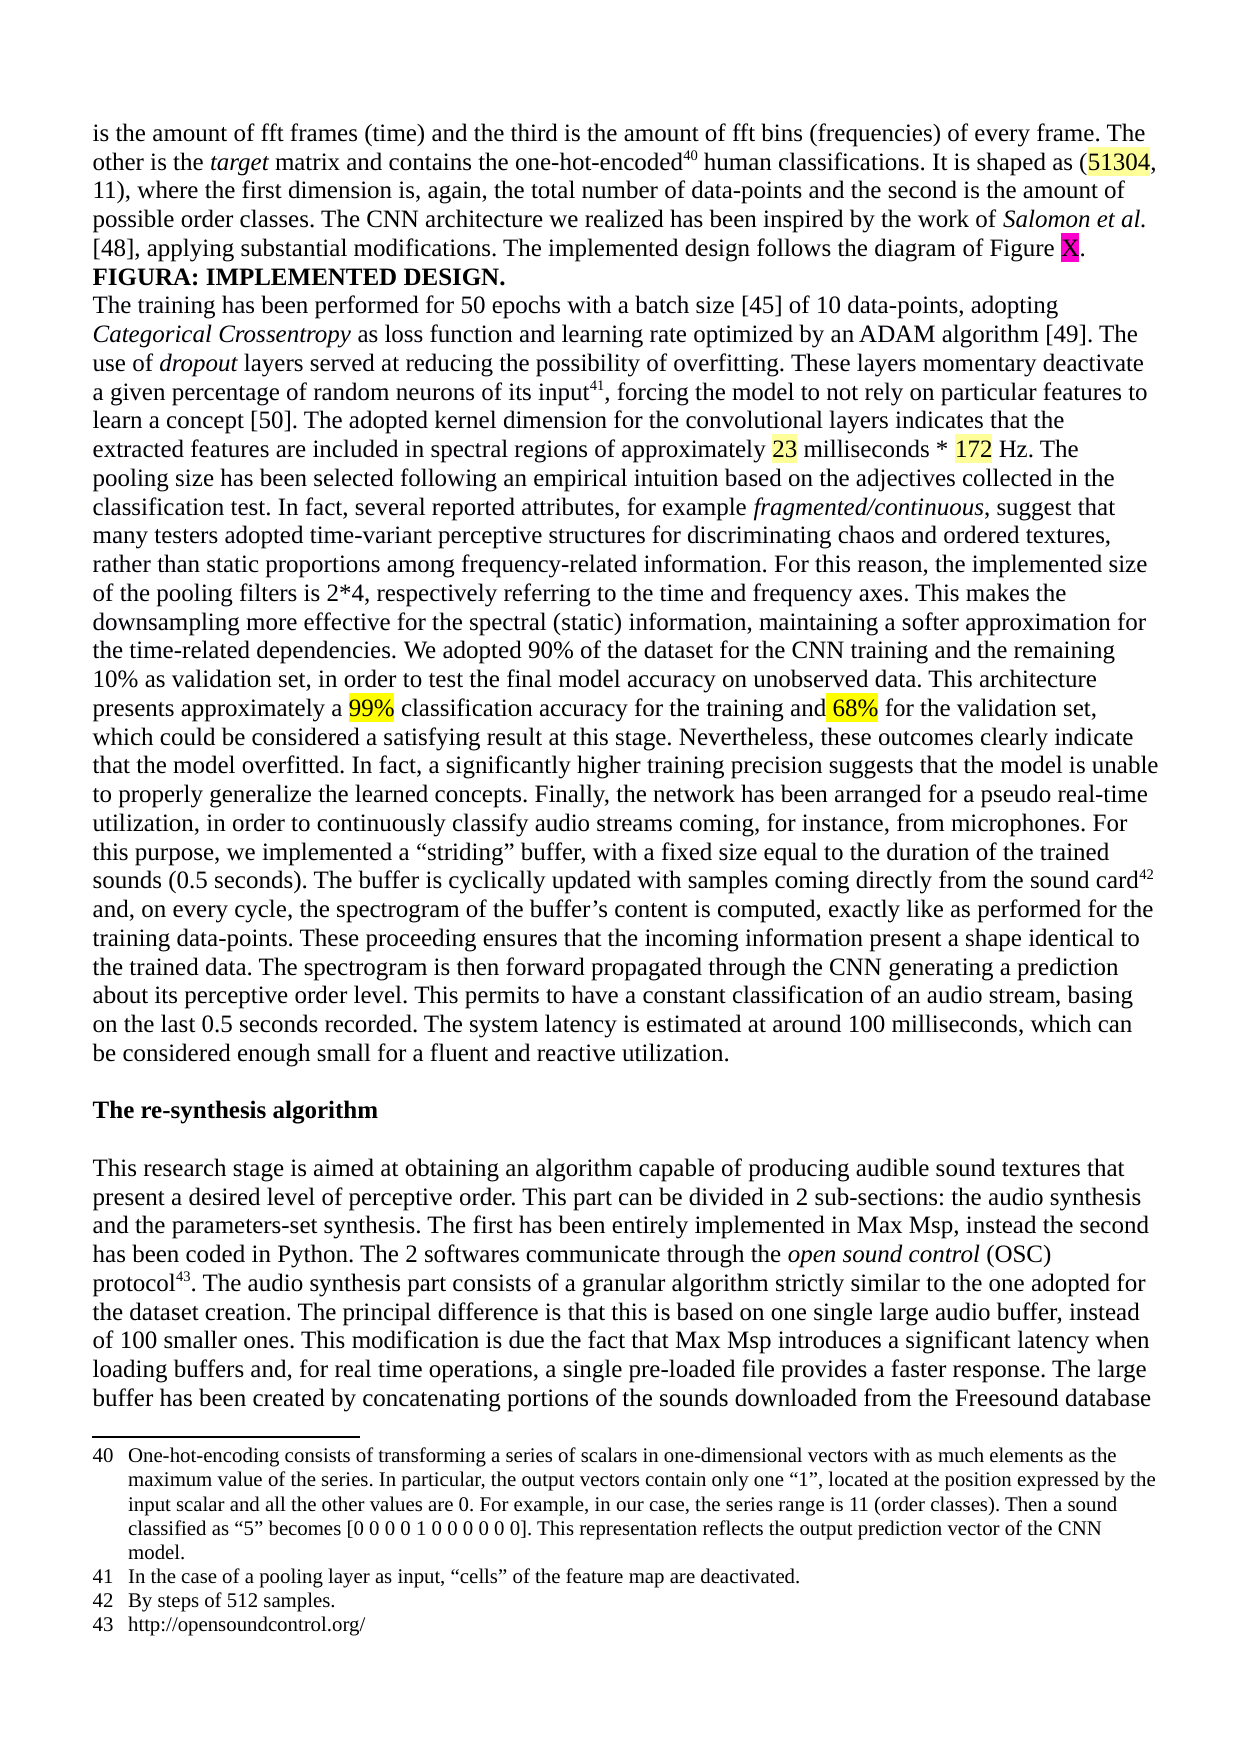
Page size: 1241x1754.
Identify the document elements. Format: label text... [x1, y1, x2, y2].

text This research stage is aimed at obtaining an algorithm capable of producing audible sound textures that present a desired level of perceptive order. This part can be divided in 2 sub-sections: the audio synthesis and the parameters-set synthesis. The first has been entirely implemented in Max Msp, instead the second has been coded in Python. The 2 softwares communicate through the open sound control (OSC) protocol. The audio synthesis part consists of a granular algorithm strictly similar to the one adopted for the dataset creation. The principal difference is that this is based on one single large audio buffer, instead of 100 smaller ones. This modification is due the fact that Max Msp introduces a significant latency when loading buffers and, for real time operations, a single pre-loaded file provides a faster response. The large buffer has been created by concatenating portions of the sounds downloaded from the Freesound database [92, 1153, 1160, 1412]
text The training has been performed for 50 epochs with a batch size [45] of 10 data-points, adopting Categorical Crossentropy as loss function and learning rate optimized by an ADAM algorithm [49]. The use of dropout layers served at reducing the possibility of overfitting. These layers momentary deactivate a given percentage of random neurons of its input, forcing the model to not rely on particular features to learn a concept [50]. The adopted kernel dimension for the convolutional layers indicates that the extracted features are included in spectral regions of approximately 23 milliseconds * 172 Hz. The pooling size has been selected following an empirical intuition based on the adjectives collected in the classification test. In fact, several reported attributes, for example fragmented/continuous, suggest that many testers adopted time-variant perceptive structures for discriminating chaos and ordered textures, rather than static proportions among frequency-related information. For this reason, the implemented size of the pooling filters is 2*4, respectively referring to the time and frequency axes. This makes the downsampling more effective for the spectral (static) information, maintaining a softer approximation for the time-related dependencies. We adopted 90% of the dataset for the CNN training and the remaining 10% as validation set, in order to test the final model accuracy on unobserved data. This architecture presents approximately a 99% classification accuracy for the training and 68% for the validation set, which could be considered a satisfying result at this stage. Nevertheless, these outcomes clearly indicate that the model overfitted. In fact, a significantly higher training precision suggests that the model is unable to properly generalize the learned concepts. Finally, the network has been arranged for a pseudo real-time utilization, in order to continuously classify audio streams coming, for instance, from microphones. For this purpose, we implemented a “striding” buffer, with a fixed size equal to the duration of the trained sounds (0.5 seconds). The buffer is cyclically updated with samples coming directly from the sound card and, on every cycle, the spectrogram of the buffer’s content is computed, exactly like as performed for the training data-points. These proceeding ensures that the incoming information present a shape identical to the trained data. The spectrogram is then forward propagated through the CNN generating a prediction about its perceptive order level. This permits to have a constant classification of an audio stream, basing on the last 0.5 seconds recorded. The system latency is estimated at around 100 milliseconds, which can be considered enough small for a fluent and reactive utilization. [92, 291, 1160, 1067]
text In the case of a pooling layer as input, “cells” of the feature map are deactivated. [92, 1564, 1160, 1588]
text FIGURA: IMPLEMENTED DESIGN. [92, 262, 1160, 291]
text One-hot-encoding consists of transforming a series of scalars in one-dimensional vectors with as much elements as the maximum value of the series. In particular, the output vectors contain only one “1”, located at the position expressed by the input scalar and all the other values are 0. For example, in our case, the series range is 11 (order classes). Then a sound classified as “5” becomes [0 0 0 0 1 0 0 0 0 0 0]. This representation reflects the output prediction vector of the CNN model. [92, 1443, 1160, 1564]
text is the amount of fft frames (time) and the third is the amount of fft bins (frequencies) of every frame. The other is the target matrix and contains the one-hot-encoded human classifications. It is shaped as (51304, 11), where the first dimension is, again, the total number of data-points and the second is the amount of possible order classes. The CNN architecture we realized has been inspired by the work of Salomon et al. [48], applying substantial modifications. The implemented design follows the diagram of Figure X. [92, 118, 1160, 262]
text By steps of 512 samples. [92, 1588, 1160, 1612]
text The re-synthesis algorithm [92, 1096, 1160, 1124]
text http://opensoundcontrol.org/ [92, 1612, 1160, 1636]
